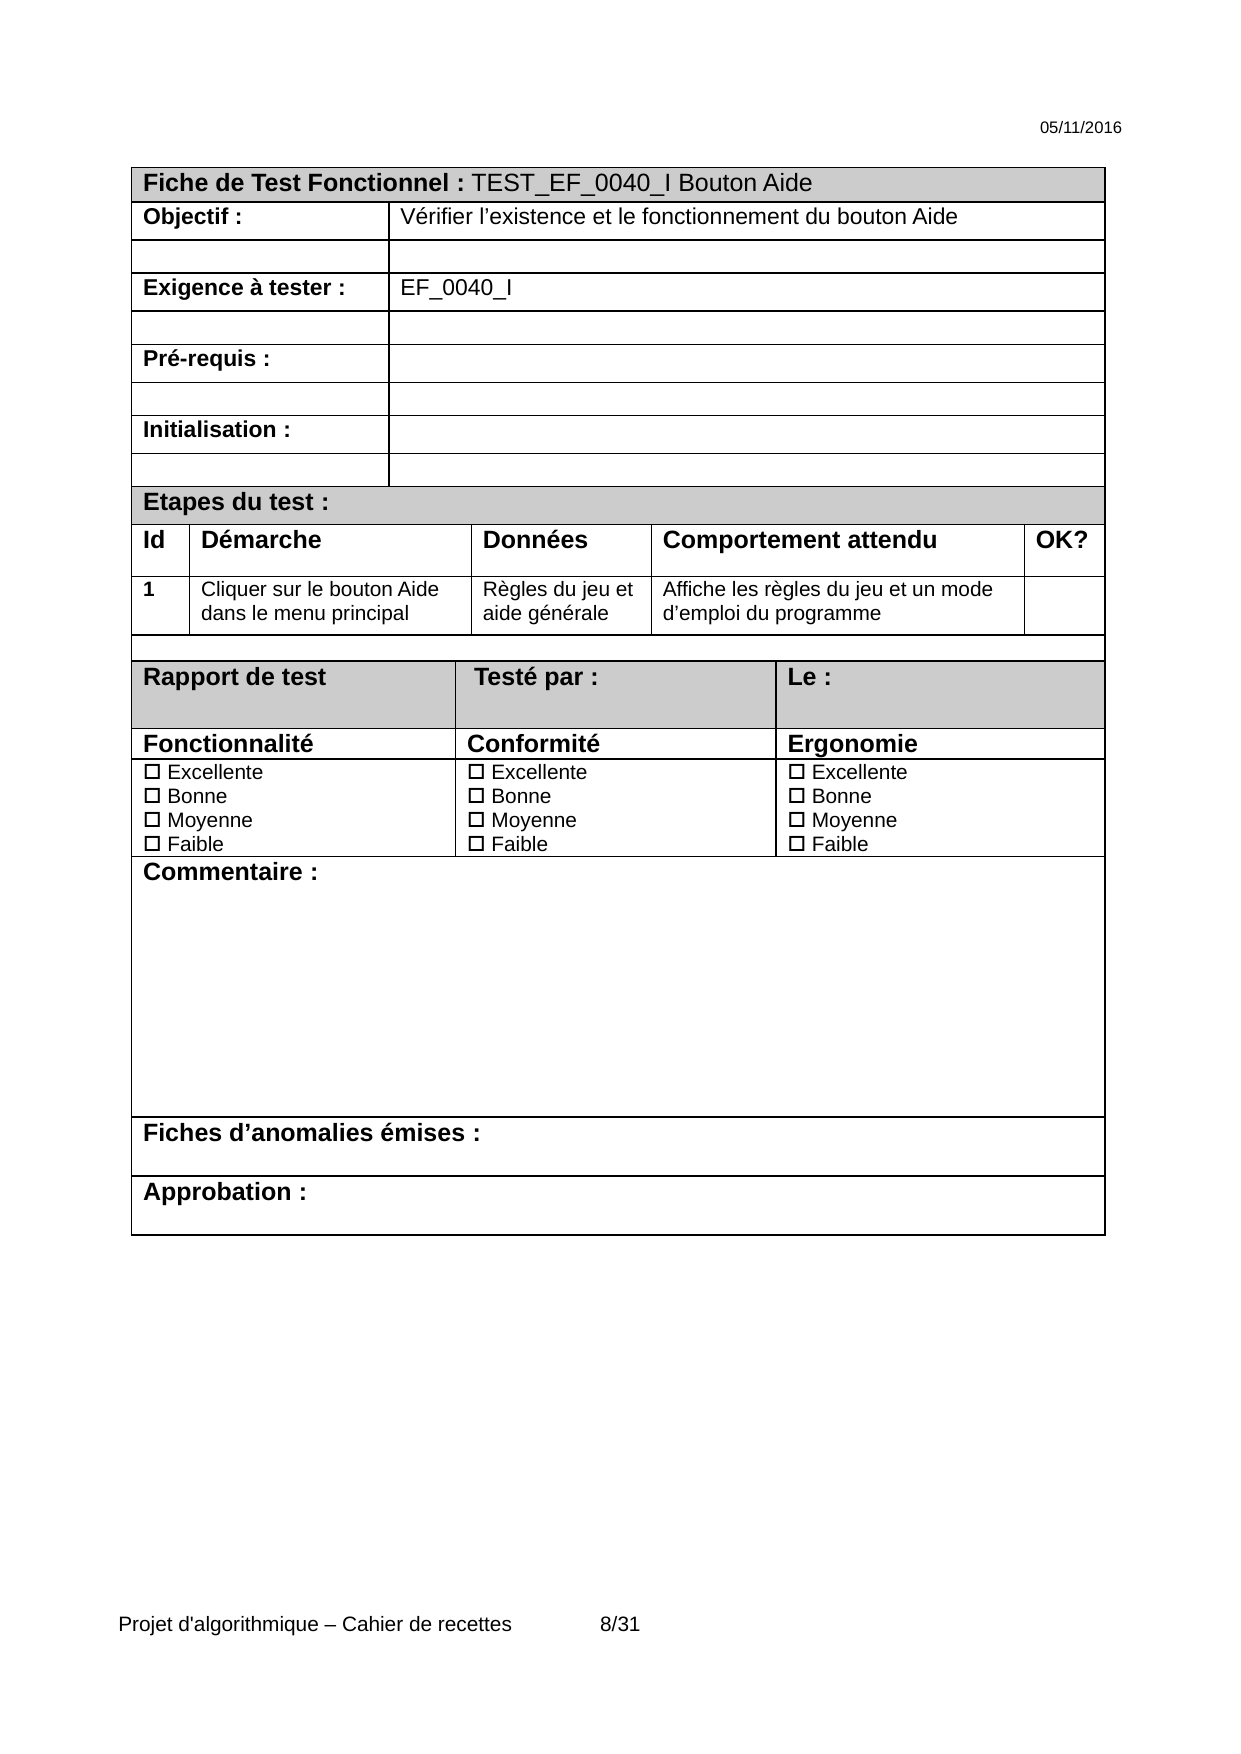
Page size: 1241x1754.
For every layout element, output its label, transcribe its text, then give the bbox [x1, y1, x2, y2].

table_cell [390, 241, 1104, 272]
table_cell [132, 383, 388, 414]
table_cell □ Excellente □ Bonne □ Moyenne □ Faible [777, 760, 1104, 856]
table_cell □ Excellente □ Bonne □ Moyenne □ Faible [456, 760, 775, 856]
table_header Fiche de Test Fonctionnel : TEST_EF_0040_I Bouton Aide [132, 168, 1104, 201]
table_cell Objectif : [132, 203, 388, 239]
table_cell [390, 383, 1104, 414]
table_cell Etapes du test : [132, 487, 1104, 524]
table_cell Conformité [456, 729, 775, 758]
table_cell Le : [777, 662, 1104, 728]
table_cell Cliquer sur le bouton Aide dans le menu principal [190, 577, 471, 634]
table_cell Démarche [190, 525, 471, 576]
table_cell [390, 416, 1104, 453]
table_cell Vérifier l’existence et le fonctionnement du bouton Aide [390, 203, 1104, 239]
table_cell Règles du jeu et aide générale [472, 577, 651, 634]
table_cell Initialisation : [132, 416, 388, 453]
table_cell [390, 345, 1104, 381]
table_cell Ergonomie [777, 729, 1104, 758]
table_cell Rapport de test [132, 662, 455, 728]
table_cell Données [472, 525, 651, 576]
table_cell □ Excellente □ Bonne □ Moyenne □ Faible [132, 760, 455, 856]
table_cell Commentaire : [132, 857, 1104, 1116]
table_cell Pré-requis : [132, 345, 388, 381]
table_cell Exigence à tester : [132, 274, 388, 310]
table_cell Fiches d’anomalies émises : [132, 1118, 1104, 1175]
table_cell Approbation : [132, 1177, 1104, 1234]
table_cell [132, 241, 388, 272]
table_cell [390, 312, 1104, 343]
table_cell Id [132, 525, 189, 576]
table_cell Comportement attendu [652, 525, 1024, 576]
table_cell [132, 454, 388, 486]
table_cell [390, 454, 1104, 486]
table_cell OK? [1025, 525, 1104, 576]
table_cell [132, 312, 388, 343]
table_cell Testé par : [456, 662, 775, 728]
table_cell [1025, 577, 1104, 634]
table_cell [132, 636, 1104, 660]
table_cell 1 [132, 577, 189, 634]
table_cell Fonctionnalité [132, 729, 455, 758]
table_cell Affiche les règles du jeu et un mode d’emploi du programme [652, 577, 1024, 634]
table_cell EF_0040_I [390, 274, 1104, 310]
